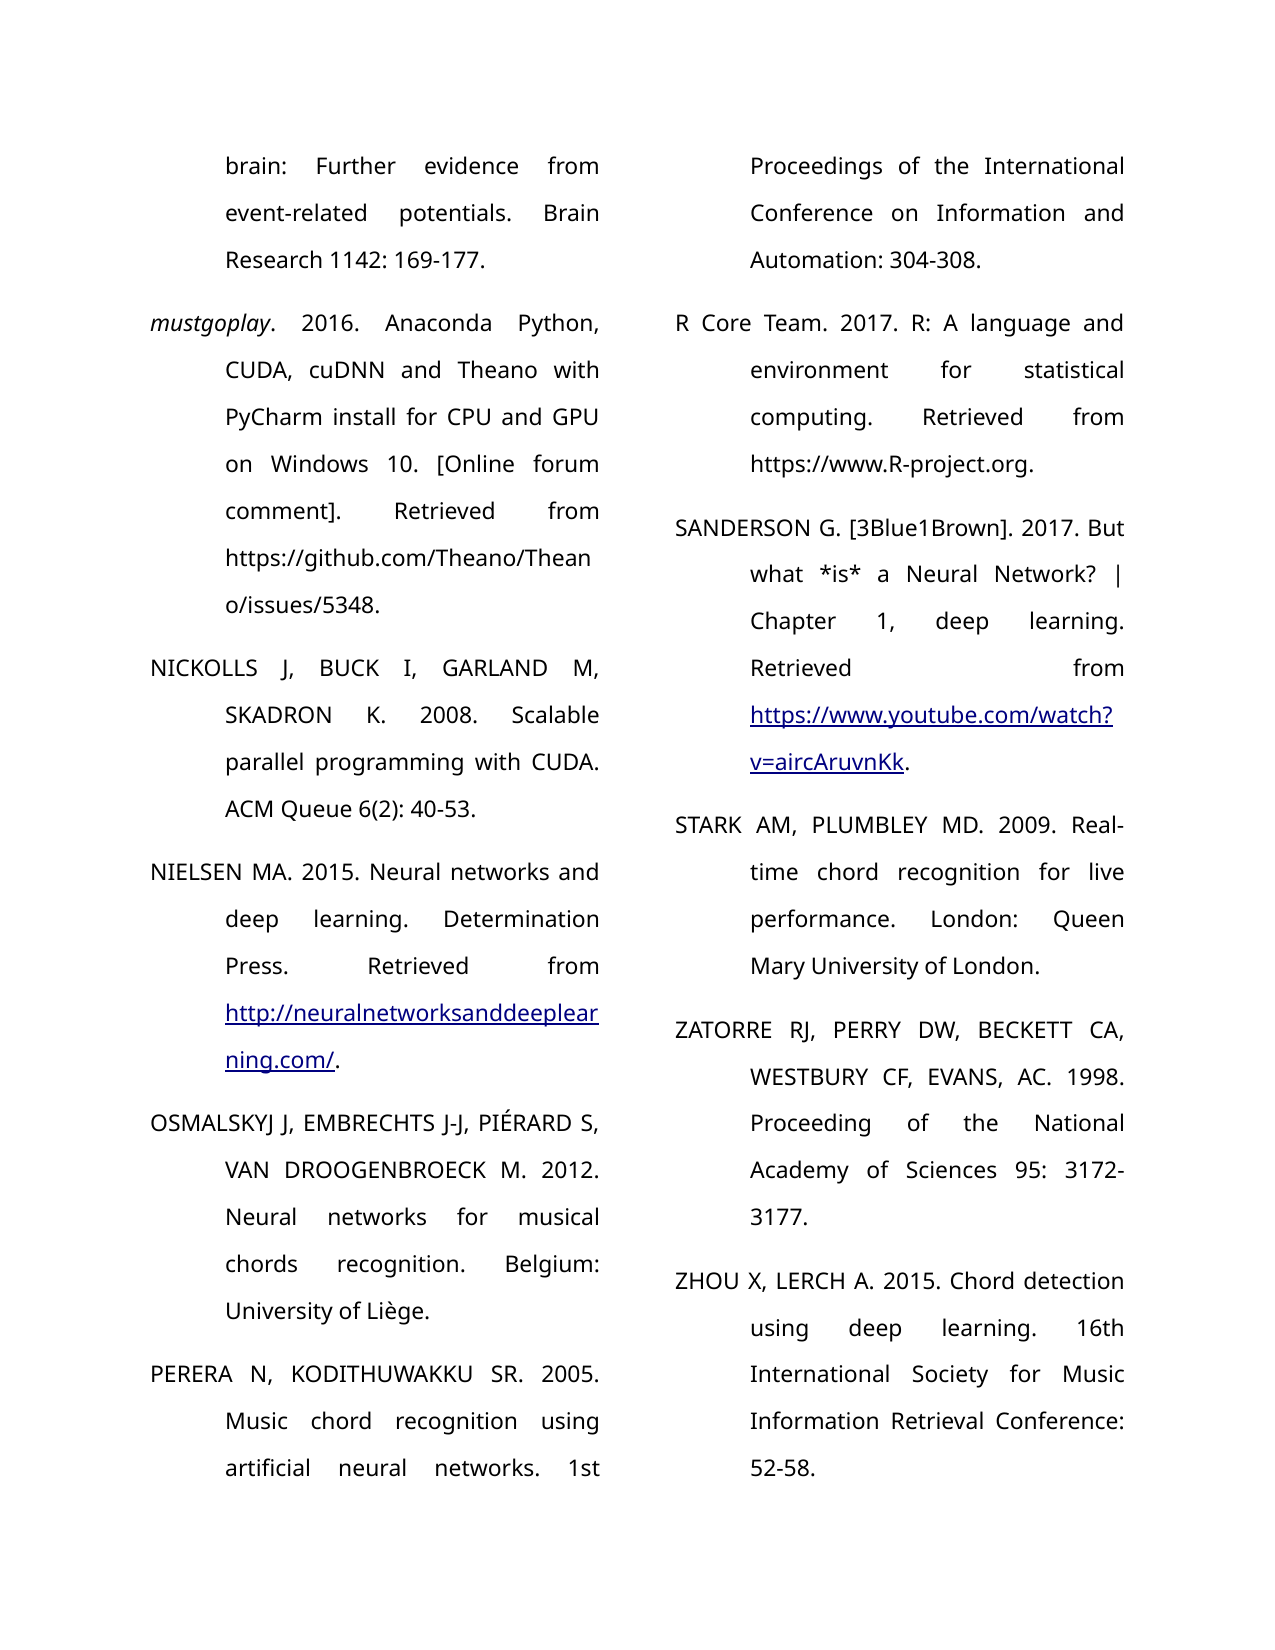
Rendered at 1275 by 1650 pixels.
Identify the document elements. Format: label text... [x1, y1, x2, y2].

text OSMALSKYJ J, EMBRECHTS J-J, PIÉRARD S, VAN DROOGENBROECK M. 2012. Neural networks for musical chords recognition. Belgium: University of Liège. [150, 1107, 600, 1326]
text brain: Further evidence from event-related potentials. Brain Research 1142: 169-177. [150, 150, 600, 275]
text mustgoplay. 2016. Anaconda Python, CUDA, cuDNN and Theano with PyCharm install for CPU and GPU on Windows 10. [Online forum comment]. Retrieved from https://github.com/Theano/Theano/issues/5348. [150, 307, 600, 620]
text Proceedings of the International Conference on Information and Automation: 304-308. [675, 150, 1125, 275]
text ZHOU X, LERCH A. 2015. Chord detection using deep learning. 16th International Society for Music Information Retrieval Conference: 52-58. [675, 1264, 1125, 1483]
text ZATORRE RJ, PERRY DW, BECKETT CA, WESTBURY CF, EVANS, AC. 1998. Proceeding of the National Academy of Sciences 95: 3172-3177. [675, 1013, 1125, 1232]
text PERERA N, KODITHUWAKKU SR. 2005. Music chord recognition using artificial neural networks. 1st [150, 1358, 600, 1483]
text NIELSEN MA. 2015. Neural networks and deep learning. Determination Press. Retrieved from http://neuralnetworksanddeeplearning.com/. [150, 856, 600, 1075]
text STARK AM, PLUMBLEY MD. 2009. Real-time chord recognition for live performance. London: Queen Mary University of London. [675, 809, 1125, 981]
text R Core Team. 2017. R: A language and environment for statistical computing. Retrieved from https://www.R-project.org. [675, 307, 1125, 479]
text SANDERSON G. [3Blue1Brown]. 2017. But what *is* a Neural Network? | Chapter 1, deep learning. Retrieved from https://www.youtube.com/watch?v=aircAruvnKk. [675, 511, 1125, 777]
text NICKOLLS J, BUCK I, GARLAND M, SKADRON K. 2008. Scalable parallel programming with CUDA. ACM Queue 6(2): 40-53. [150, 652, 600, 824]
